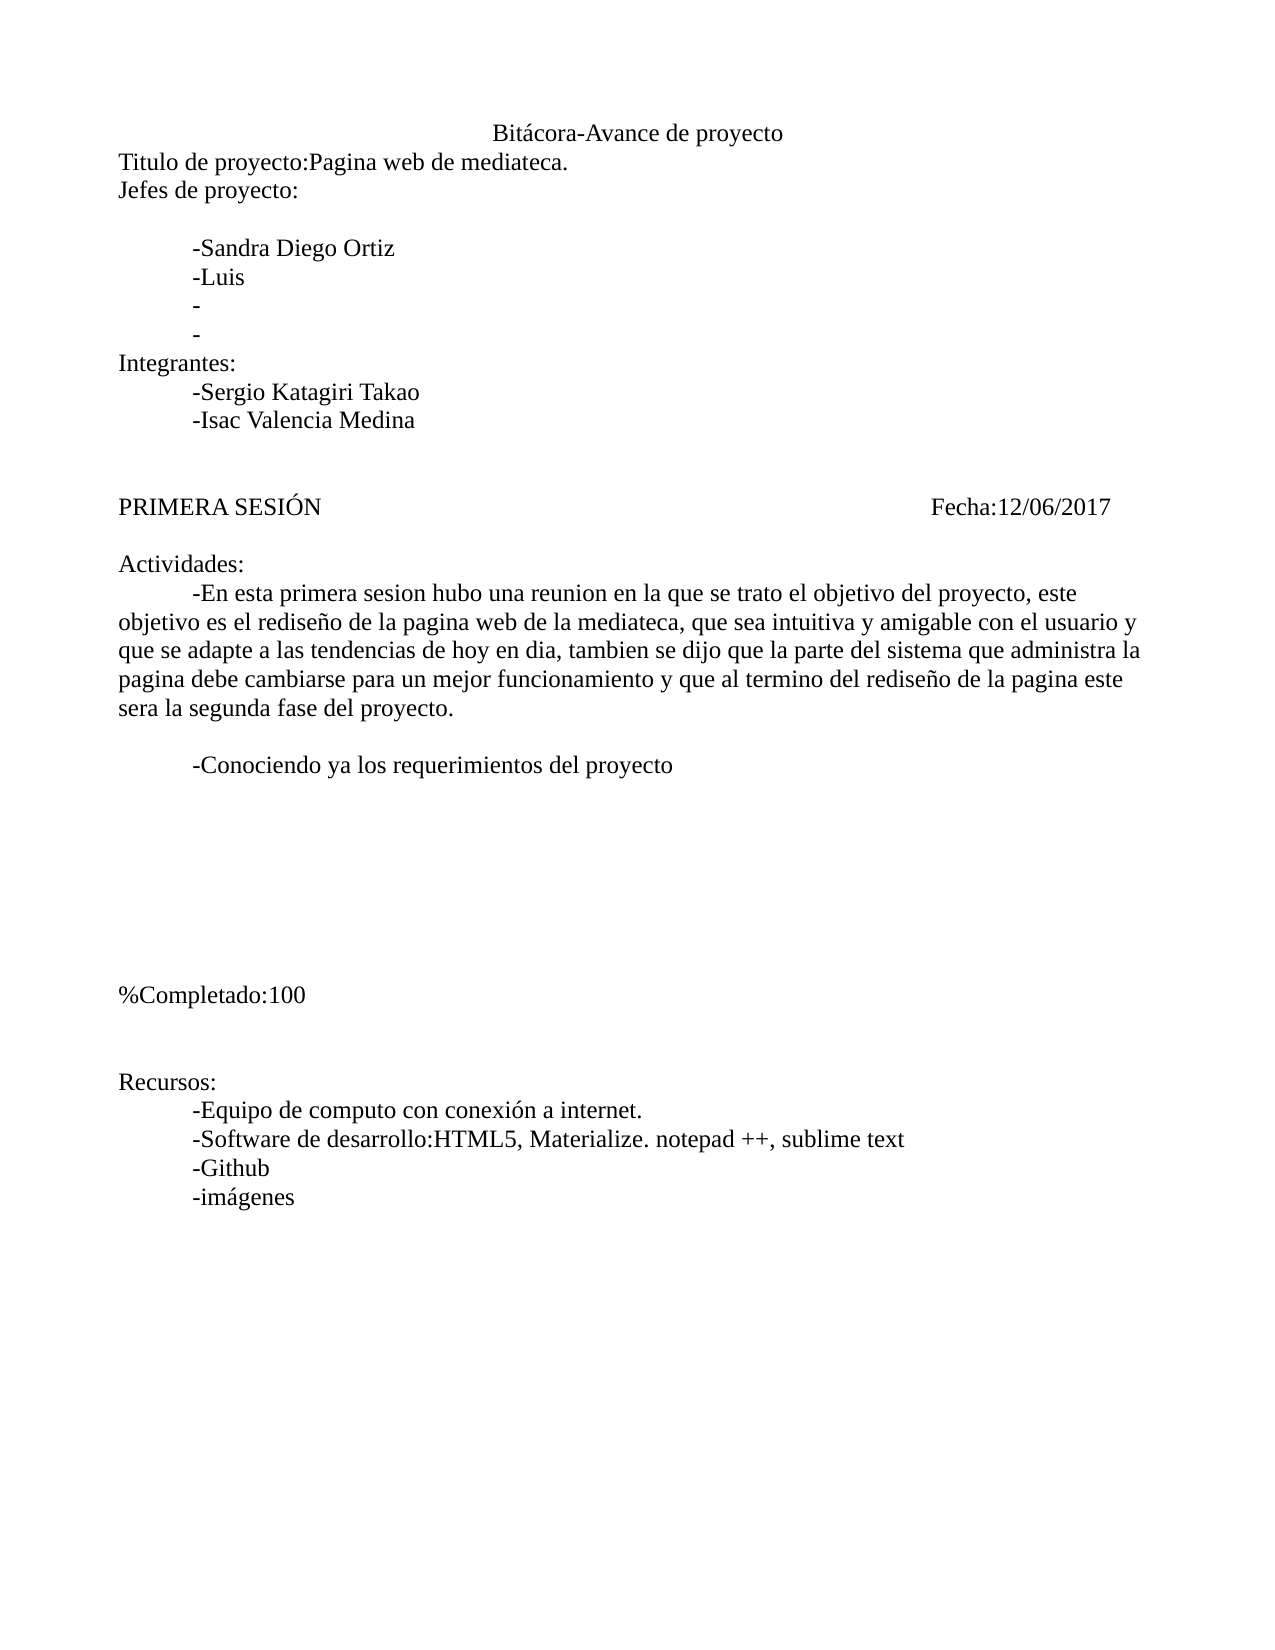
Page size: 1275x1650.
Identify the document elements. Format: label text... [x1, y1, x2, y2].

text - [118, 319, 1157, 348]
text -imágenes [118, 1182, 1157, 1211]
text %Completado:100 [118, 981, 1157, 1009]
text -Luis [118, 262, 1157, 291]
text - [118, 291, 1157, 319]
text -Sergio Katagiri Takao [118, 377, 1157, 406]
text Integrantes: [118, 348, 1157, 377]
text -En esta primera sesion hubo una reunion en la que se trato el objetivo del proyecto, este objetivo es el rediseño de la pagina web de la mediateca, que sea intuitiva y amigable con el usuario y que se adapte a las tendencias de hoy en dia, tambien se dijo que la parte del sistema que administra la pagina debe cambiarse para un mejor funcionamiento y que al termino del rediseño de la pagina este sera la segunda fase del proyecto. [118, 578, 1157, 722]
text -Sandra Diego Ortiz [118, 233, 1157, 262]
text Recursos: [118, 1067, 1157, 1096]
text -Github [118, 1153, 1157, 1182]
text -Equipo de computo con conexión a internet. [118, 1096, 1157, 1124]
text Jefes de proyecto: [118, 176, 1157, 204]
text -Conociendo ya los requerimientos del proyecto [118, 751, 1157, 779]
text -Isac Valencia Medina [118, 406, 1157, 434]
text -Software de desarrollo:HTML5, Materialize. notepad ++, sublime text [118, 1124, 1157, 1153]
text Actividades: [118, 549, 1157, 578]
text PRIMERA SESIÓN Fecha:12/06/2017 [118, 492, 1157, 521]
text Titulo de proyecto:Pagina web de mediateca. [118, 147, 1157, 176]
text Bitácora-Avance de proyecto [118, 118, 1157, 147]
